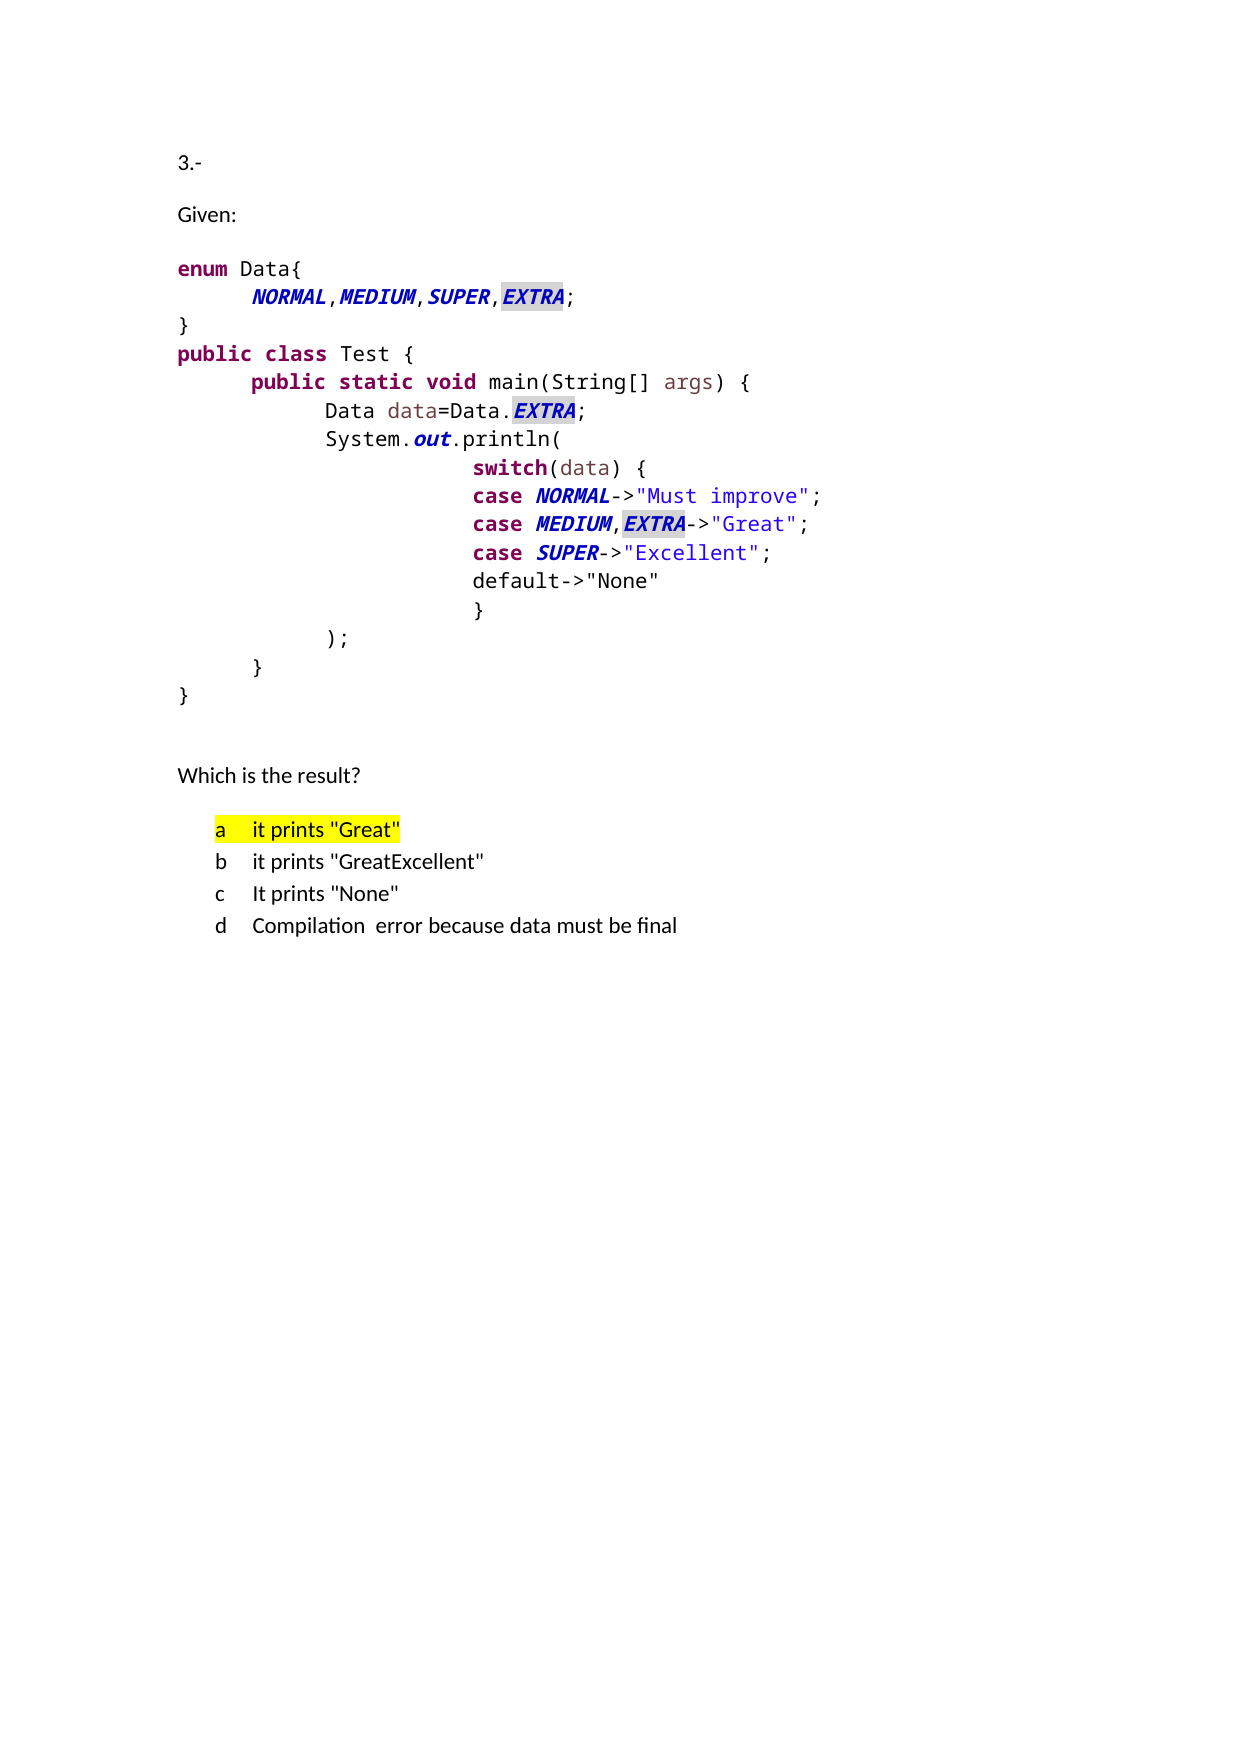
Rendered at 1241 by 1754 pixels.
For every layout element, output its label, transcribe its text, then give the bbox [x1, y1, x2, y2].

text Given: [177, 201, 1063, 229]
text System.out.println( [177, 424, 1063, 453]
list it prints "GreatExcellent" [215, 847, 1063, 875]
text } [177, 652, 1063, 680]
text Data data=Data.EXTRA; [177, 396, 1063, 424]
text case MEDIUM,EXTRA->"Great"; [177, 509, 1063, 538]
list It prints "None" [215, 879, 1063, 907]
text enum Data{ [177, 254, 1063, 282]
text Which is the result? [177, 762, 1063, 790]
text NORMAL,MEDIUM,SUPER,EXTRA; [177, 282, 1063, 311]
text 3.- [177, 148, 1063, 176]
text ); [177, 623, 1063, 652]
text case NORMAL->"Must improve"; [177, 481, 1063, 509]
text default->"None" [398, 566, 1063, 595]
text } [177, 680, 1063, 709]
text public class Test { [177, 339, 1063, 367]
list it prints "Great" [215, 815, 1063, 843]
text public static void main(String[] args) { [177, 367, 1063, 396]
text switch(data) { [177, 453, 1063, 481]
text } [177, 311, 1063, 339]
list Compilation error because data must be final [215, 911, 1063, 939]
text } [177, 595, 1063, 623]
text case SUPER->"Excellent"; [177, 538, 1063, 566]
